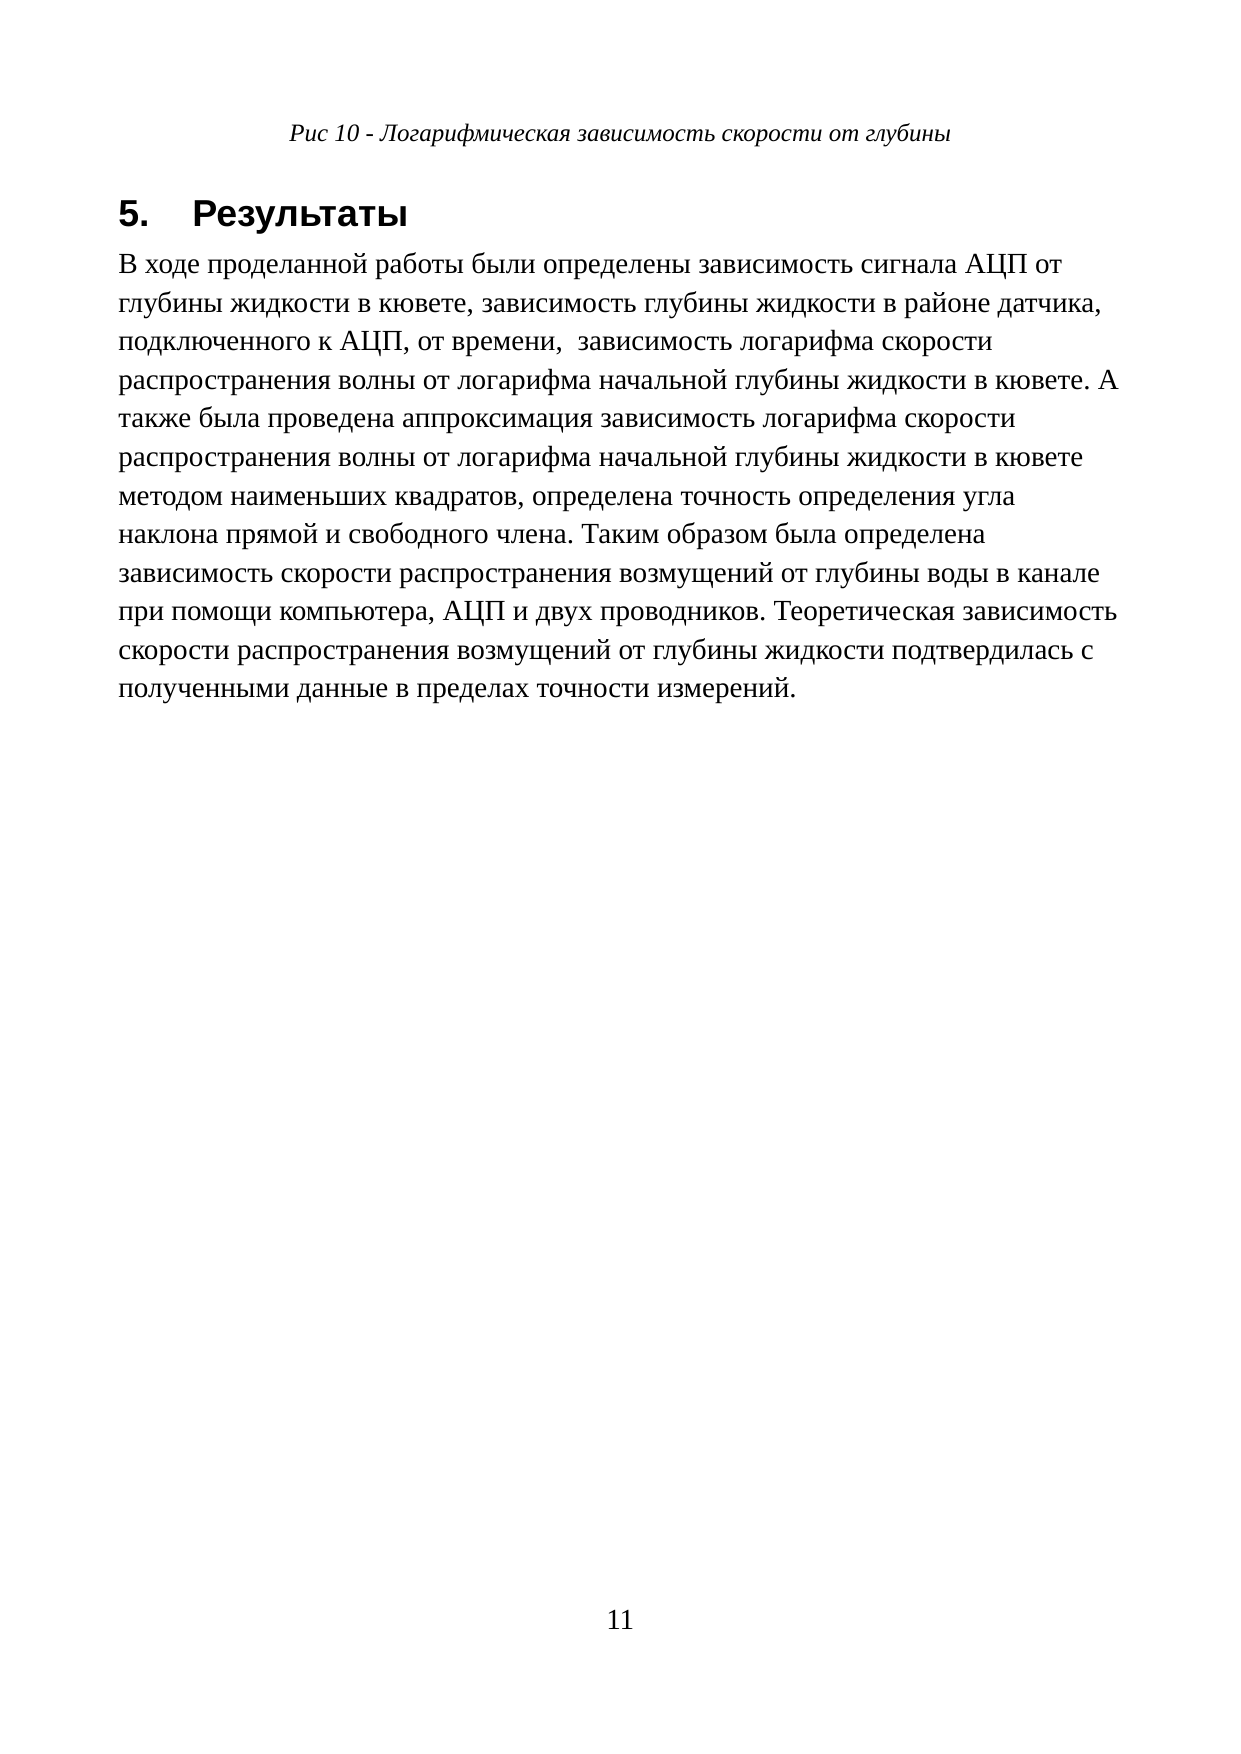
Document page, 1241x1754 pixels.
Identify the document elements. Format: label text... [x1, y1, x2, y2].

subtitle Результаты [118, 191, 1122, 234]
text Рис 10 - Логарифмическая зависимость скорости от глубины [118, 118, 1122, 147]
text В ходе проделанной работы были определены зависимость сигнала АЦП от глубины жидкости в кювете, зависимость глубины жидкости в районе датчика, подключенного к АЦП, от времени, зависимость логарифма скорости распространения волны от логарифма начальной глубины жидкости в кювете. А также была проведена аппроксимация зависимость логарифма скорости распространения волны от логарифма начальной глубины жидкости в кювете методом наименьших квадратов, определена точность определения угла наклона прямой и свободного члена. Таким образом была определена зависимость скорости распространения возмущений от глубины воды в канале при помощи компьютера, АЦП и двух проводников. Теоретическая зависимость скорости распространения возмущений от глубины жидкости подтвердилась с полученными данные в пределах точности измерений. [118, 246, 1122, 704]
